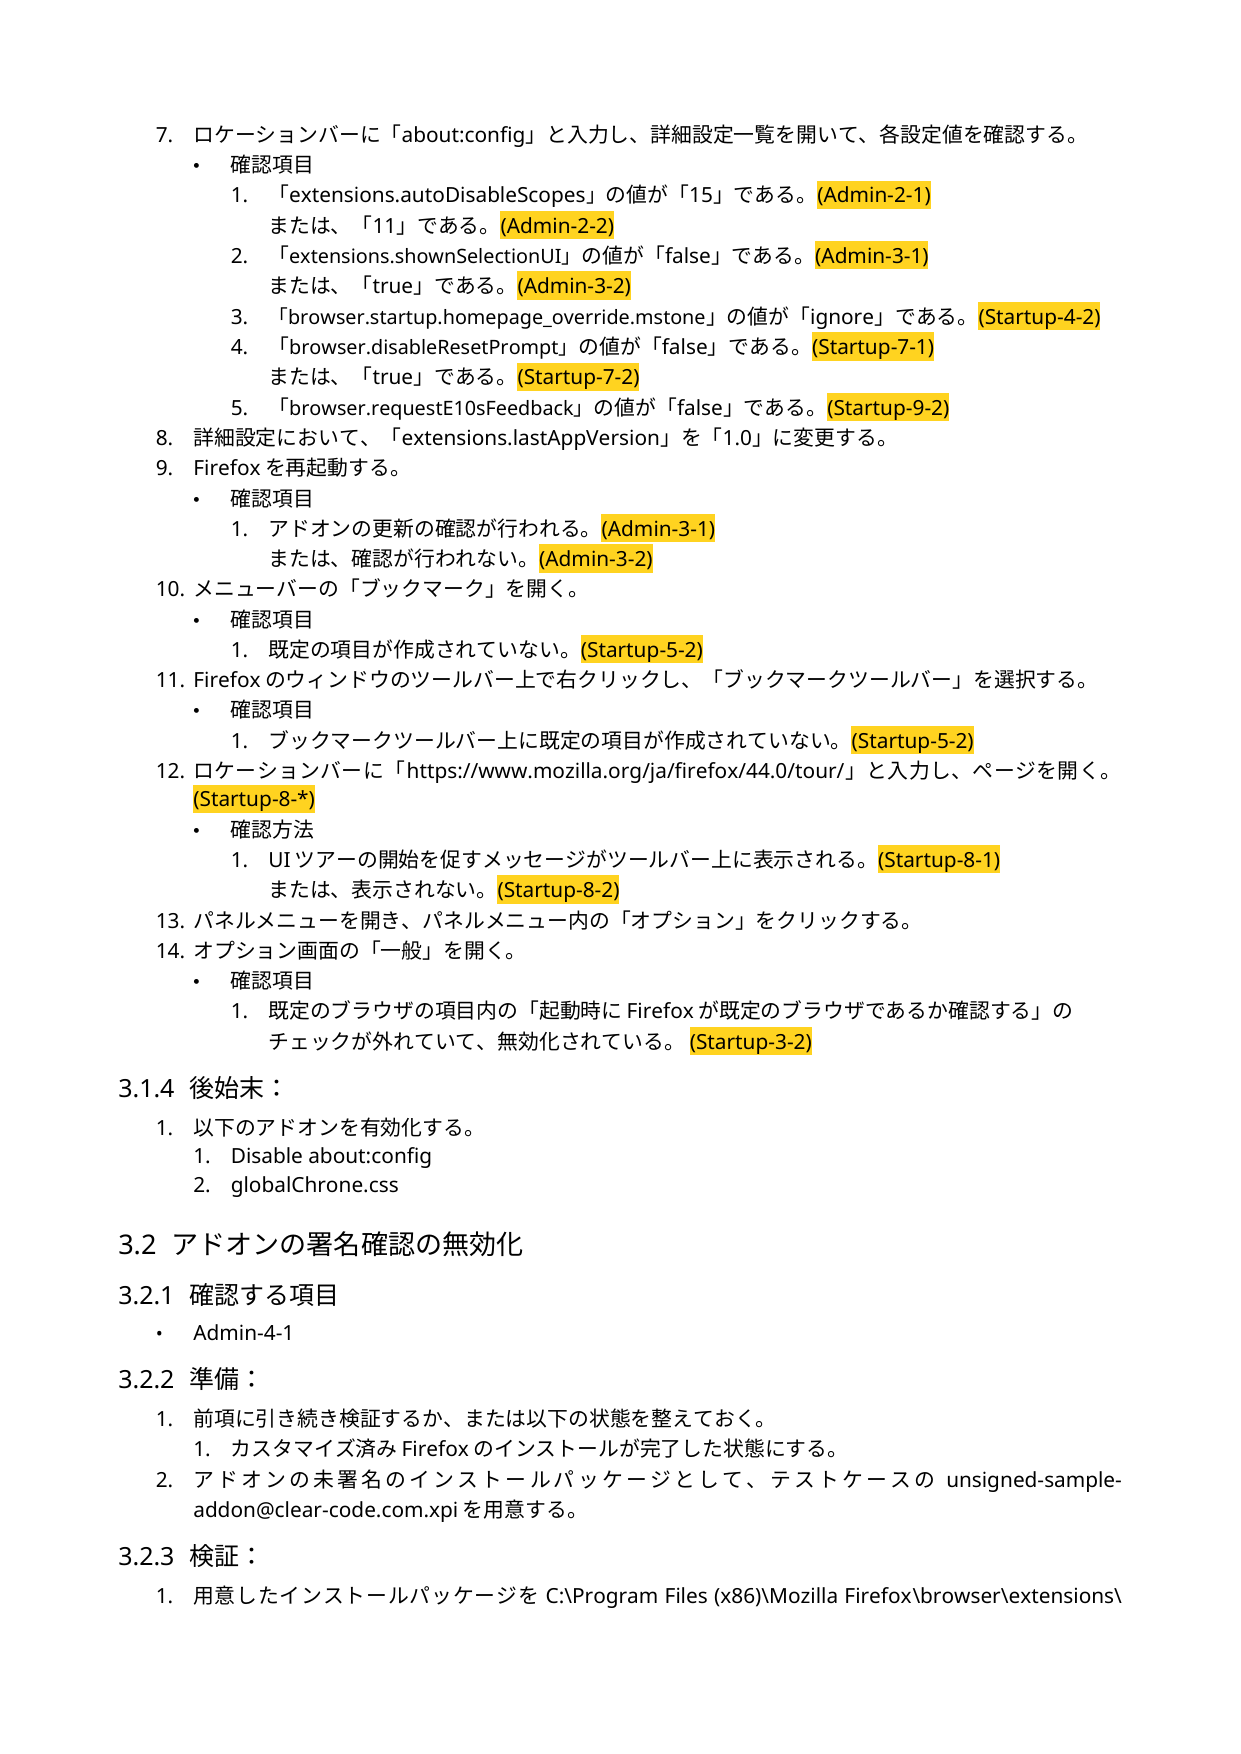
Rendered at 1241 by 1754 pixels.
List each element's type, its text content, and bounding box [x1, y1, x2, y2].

list アドオンの更新の確認が行われる。(Admin-3-1) または、確認が行われない。(Admin-3-2) [231, 512, 1122, 573]
list メニューバーの「ブックマーク」を開く。 [156, 573, 1122, 603]
list 確認項目 [193, 148, 1122, 179]
list 確認項目 [193, 964, 1122, 995]
list アドオンの未署名のインストールパッケージとして、テストケースのunsigned-sample-addon@clear-code.com.xpiを用意する。 [156, 1463, 1122, 1523]
list Firefoxのウィンドウのツールバー上で右クリックし、「ブックマークツールバー」を選択する。 [156, 663, 1122, 694]
list Admin-4-1 [156, 1318, 1122, 1347]
list 確認項目 [193, 603, 1122, 633]
list Disable about:config [193, 1141, 1122, 1170]
list 「browser.startup.homepage_override.mstone」の値が「ignore」である。(Startup-4-2) [231, 300, 1122, 330]
list Firefoxを再起動する。 [156, 451, 1122, 482]
list 「browser.disableResetPrompt」の値が「false」である。(Startup-7-1) または、「true」である。(Startup-7-2) [231, 330, 1122, 391]
list 前項に引き続き検証するか、または以下の状態を整えておく。 [156, 1402, 1122, 1433]
list ロケーションバーに「https://www.mozilla.org/ja/firefox/44.0/tour/」と入力し、ページを開く。(Startup-8-*) [156, 754, 1122, 813]
list カスタマイズ済みFirefoxのインストールが完了した状態にする。 [193, 1433, 1122, 1463]
list 詳細設定において、「extensions.lastAppVersion」を「1.0」に変更する。 [156, 421, 1122, 451]
list 「extensions.shownSelectionUI」の値が「false」である。(Admin-3-1) または、「true」である。(Admin-3-2) [231, 239, 1122, 300]
list オプション画面の「一般」を開く。 [156, 934, 1122, 964]
list 用意したインストールパッケージをC:\Program Files (x86)\Mozilla Firefox\browser\extensions\ [156, 1579, 1122, 1609]
list globalChrone.css [193, 1170, 1122, 1198]
list ロケーションバーに「about:config」と入力し、詳細設定一覧を開いて、各設定値を確認する。 [156, 118, 1122, 148]
subtitle アドオンの署名確認の無効化 [118, 1223, 1122, 1262]
list UIツアーの開始を促すメッセージがツールバー上に表示される。(Startup-8-1) または、表示されない。(Startup-8-2) [231, 843, 1122, 904]
list 「extensions.autoDisableScopes」の値が「15」である。(Admin-2-1) または、「11」である。(Admin-2-2) [231, 179, 1122, 239]
subtitle 検証： [118, 1537, 1122, 1573]
list 既定の項目が作成されていない。(Startup-5-2) [231, 633, 1122, 663]
list 確認方法 [193, 813, 1122, 843]
list 確認項目 [193, 694, 1122, 724]
subtitle 確認する項目 [118, 1275, 1122, 1312]
subtitle 後始末： [118, 1068, 1122, 1104]
list パネルメニューを開き、パネルメニュー内の「オプション」をクリックする。 [156, 904, 1122, 934]
list 確認項目 [193, 482, 1122, 512]
list 「browser.requestE10sFeedback」の値が「false」である。(Startup-9-2) [231, 391, 1122, 421]
subtitle 準備： [118, 1359, 1122, 1396]
list ブックマークツールバー上に既定の項目が作成されていない。(Startup-5-2) [231, 724, 1122, 754]
list 以下のアドオンを有効化する。 [156, 1111, 1122, 1141]
list 既定のブラウザの項目内の「起動時にFirefoxが既定のブラウザであるか確認する」のチェックが外れていて、無効化されている。 (Startup-3-2) [231, 995, 1122, 1055]
